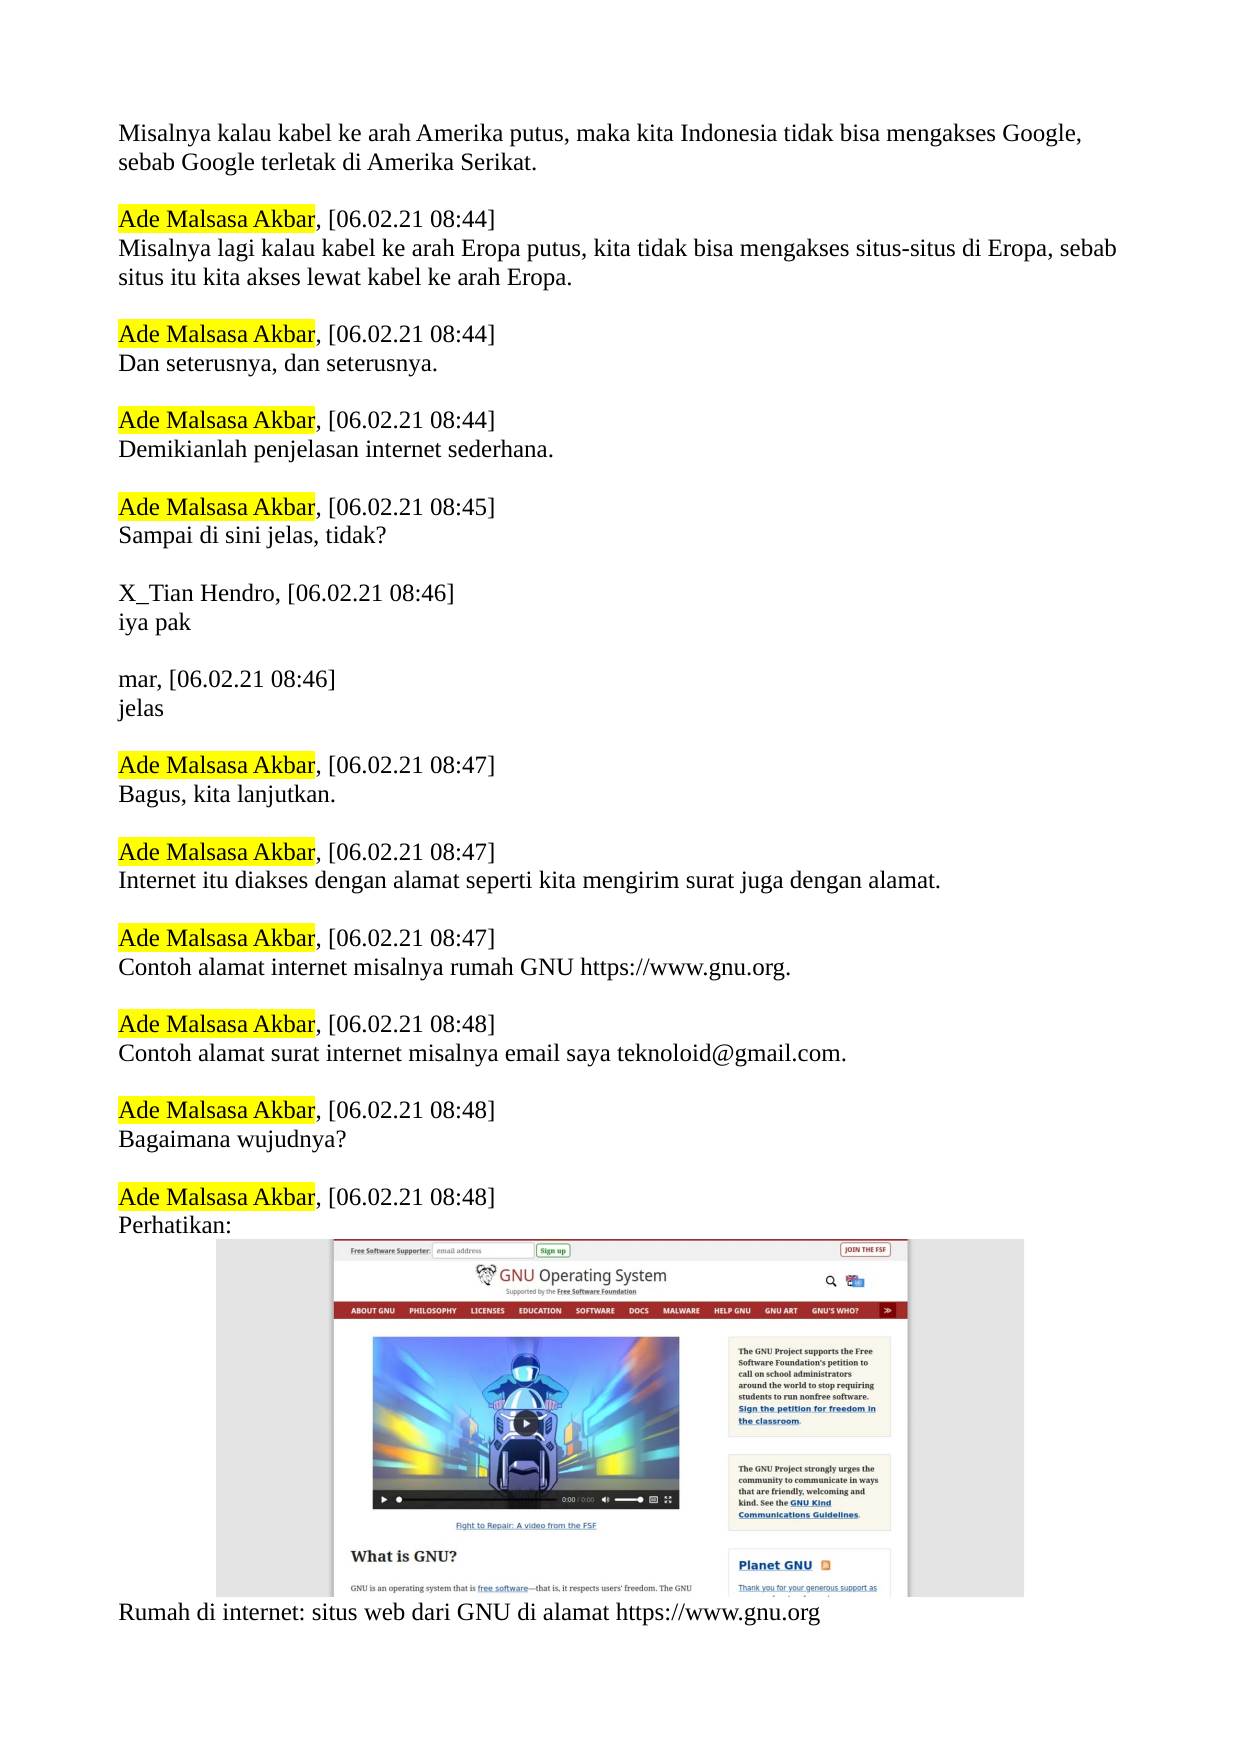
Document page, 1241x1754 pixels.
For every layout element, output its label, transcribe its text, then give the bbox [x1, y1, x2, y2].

text Internet itu diakses dengan alamat seperti kita mengirim surat juga dengan alamat. [118, 866, 1122, 894]
text Sampai di sini jelas, tidak? [118, 521, 1122, 549]
text Demikianlah penjelasan internet sederhana. [118, 434, 1122, 463]
text Dan seterusnya, dan seterusnya. [118, 348, 1122, 377]
picture [216, 1239, 1025, 1597]
text Contoh alamat surat internet misalnya email saya teknoloid@gmail.com. [118, 1038, 1122, 1067]
text Ade Malsasa Akbar, [06.02.21 08:44] [118, 319, 1122, 348]
text Rumah di internet: situs web dari GNU di alamat https://www.gnu.org [118, 1239, 1122, 1625]
text Contoh alamat internet misalnya rumah GNU https://www.gnu.org. [118, 952, 1122, 981]
text mar, [06.02.21 08:46] [118, 664, 1122, 693]
text Ade Malsasa Akbar, [06.02.21 08:47] [118, 923, 1122, 952]
text Ade Malsasa Akbar, [06.02.21 08:48] [118, 1096, 1122, 1124]
text Misalnya lagi kalau kabel ke arah Eropa putus, kita tidak bisa mengakses situs-situs di Eropa, sebab situs itu kita akses lewat kabel ke arah Eropa. [118, 233, 1122, 291]
text Ade Malsasa Akbar, [06.02.21 08:45] [118, 492, 1122, 521]
text Perhatikan: [118, 1211, 1122, 1239]
text X_Tian Hendro, [06.02.21 08:46] [118, 578, 1122, 607]
text jelas [118, 693, 1122, 722]
text Bagaimana wujudnya? [118, 1124, 1122, 1153]
text Ade Malsasa Akbar, [06.02.21 08:44] [118, 406, 1122, 434]
text Ade Malsasa Akbar, [06.02.21 08:47] [118, 837, 1122, 866]
text Ade Malsasa Akbar, [06.02.21 08:48] [118, 1182, 1122, 1211]
text Misalnya kalau kabel ke arah Amerika putus, maka kita Indonesia tidak bisa mengakses Google, sebab Google terletak di Amerika Serikat. [118, 118, 1122, 176]
text Bagus, kita lanjutkan. [118, 779, 1122, 808]
text Ade Malsasa Akbar, [06.02.21 08:48] [118, 1009, 1122, 1038]
text Ade Malsasa Akbar, [06.02.21 08:44] [118, 204, 1122, 233]
text Ade Malsasa Akbar, [06.02.21 08:47] [118, 751, 1122, 779]
text iya pak [118, 607, 1122, 636]
